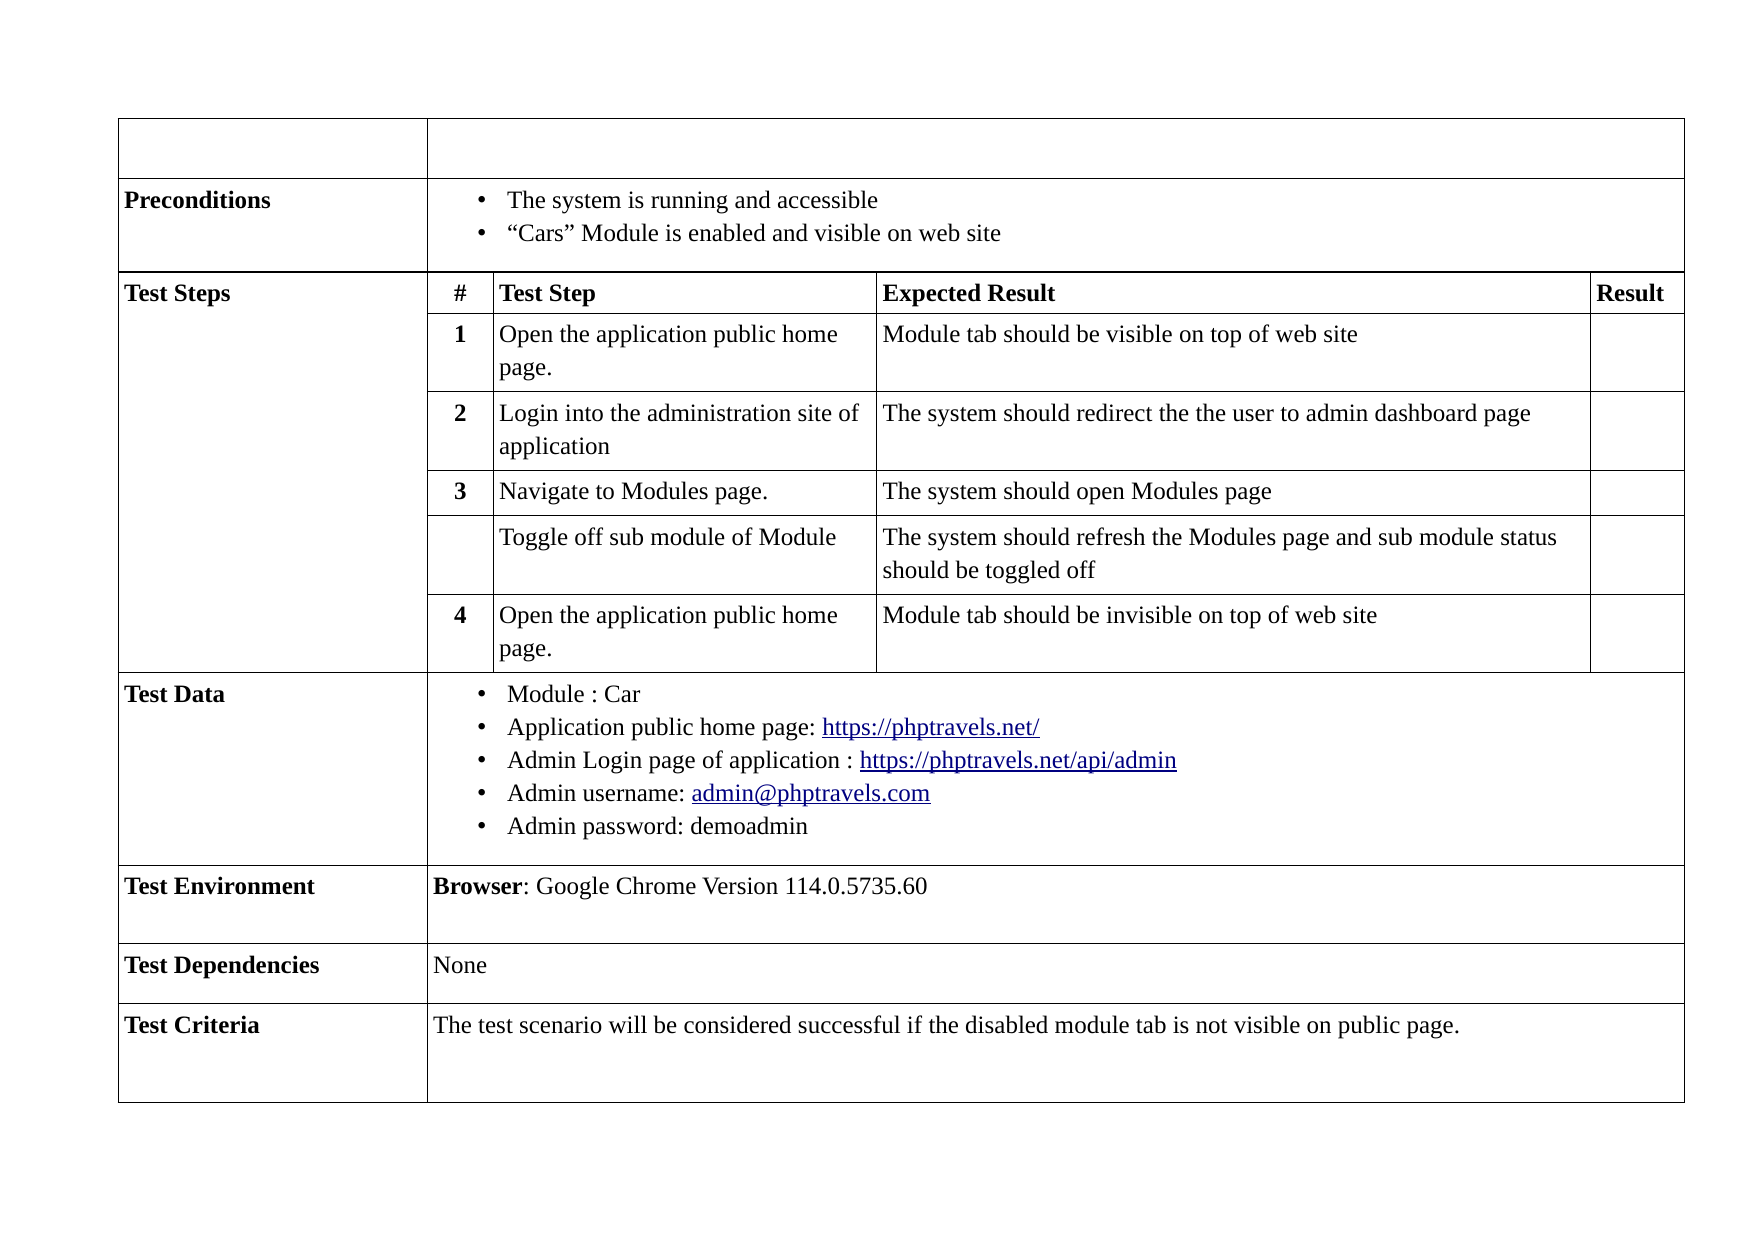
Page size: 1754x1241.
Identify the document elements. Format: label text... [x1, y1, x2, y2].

table_cell The test scenario will be considered successful if the disabled module tab is not visible on public page. [428, 1004, 1684, 1102]
table_cell Test Step [494, 273, 876, 313]
table_cell [1591, 471, 1684, 515]
table_cell 2 [428, 392, 493, 470]
table_cell 3 [428, 471, 493, 515]
table_cell None [428, 944, 1684, 1003]
table_cell [1591, 392, 1684, 470]
table_cell Browser: Google Chrome Version 114.0.5735.60 [428, 866, 1684, 943]
table_cell Result [1591, 273, 1684, 313]
table_cell Login into the administration site of application [494, 392, 876, 470]
table_cell 1 [428, 314, 493, 391]
table_cell Module : Car Application public home page: https://phptravels.net/ Admin Login page of application : https://phptravels.net/api/admin Admin username: admin@phptravels.com Admin password: demoadmin [428, 673, 1684, 864]
table_cell [1591, 314, 1684, 391]
table_cell Open the application public home page. [494, 595, 876, 672]
table_cell [428, 516, 493, 594]
table_cell Navigate to Modules page. [494, 471, 876, 515]
table_cell Module tab should be visible on top of web site [877, 314, 1590, 391]
table_cell Open the application public home page. [494, 314, 876, 391]
table_cell The system should refresh the Modules page and sub module status should be toggled off [877, 516, 1590, 594]
table_cell Test Criteria [119, 1004, 427, 1102]
table_cell Test Steps [119, 273, 427, 672]
table_cell [1591, 516, 1684, 594]
table_cell The system should open Modules page [877, 471, 1590, 515]
table_cell [1591, 595, 1684, 672]
table_cell Preconditions [119, 179, 427, 271]
table_cell Test Data [119, 673, 427, 864]
table_cell 4 [428, 595, 493, 672]
table_cell Test Dependencies [119, 944, 427, 1003]
table_cell Expected Result [877, 273, 1590, 313]
table_cell Toggle off sub module of Module [494, 516, 876, 594]
table_cell The system should redirect the the user to admin dashboard page [877, 392, 1590, 470]
table_cell Module tab should be invisible on top of web site [877, 595, 1590, 672]
table_cell Test Environment [119, 866, 427, 943]
table_cell # [428, 273, 493, 313]
table_cell [428, 119, 1684, 178]
table_cell The system is running and accessible “Cars” Module is enabled and visible on web site [428, 179, 1684, 271]
table_cell [119, 119, 427, 178]
